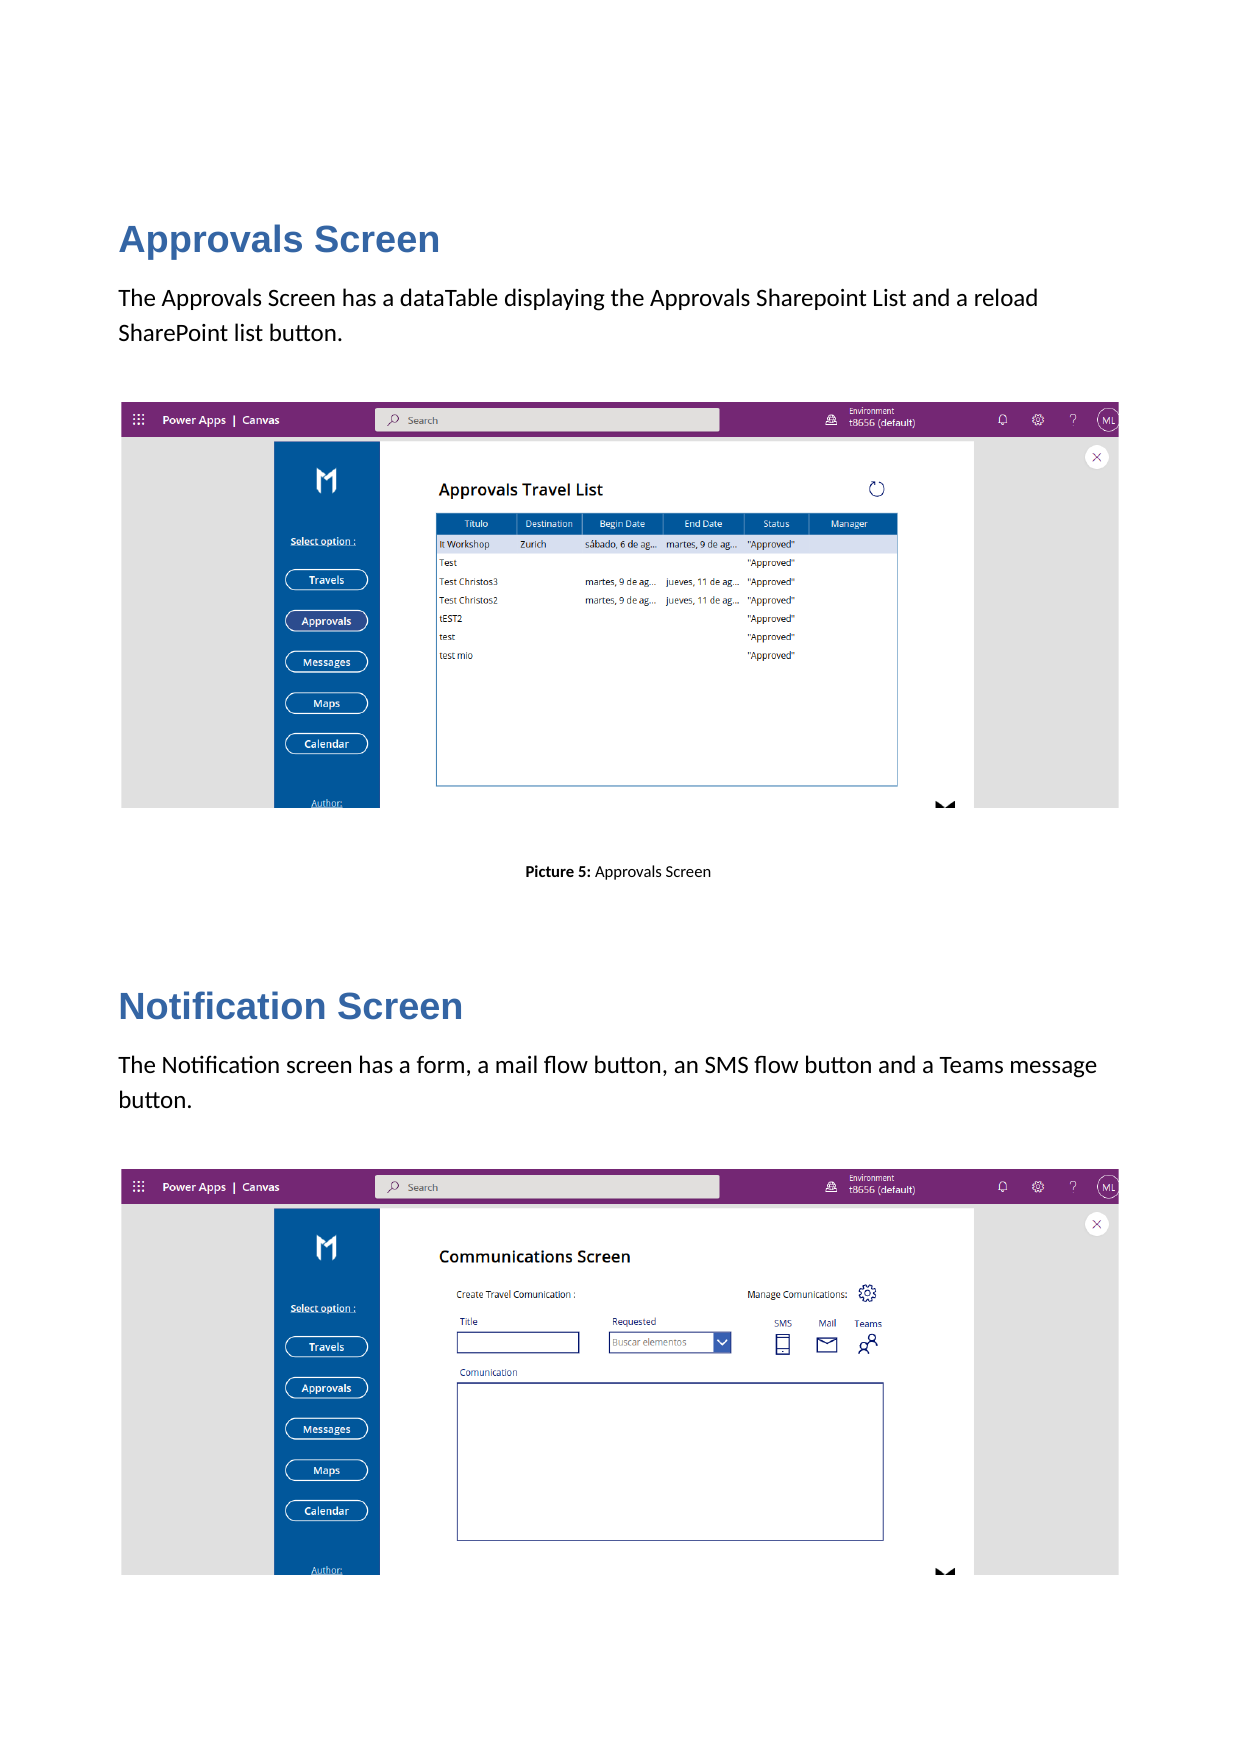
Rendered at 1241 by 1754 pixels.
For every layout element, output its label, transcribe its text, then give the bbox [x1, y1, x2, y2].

text Approvals Screen [118, 217, 1122, 261]
text The Approvals Screen has a dataTable displaying the Approvals Sharepoint List and a reload SharePoint list button. [118, 282, 1122, 347]
text The Notification screen has a form, a mail flow button, an SMS flow button and a Teams message button. [118, 1049, 1122, 1114]
text Picture 5: Approvals Screen [118, 862, 1122, 882]
picture [121, 402, 1119, 808]
text Notification Screen [118, 984, 1122, 1028]
picture [121, 1169, 1119, 1575]
